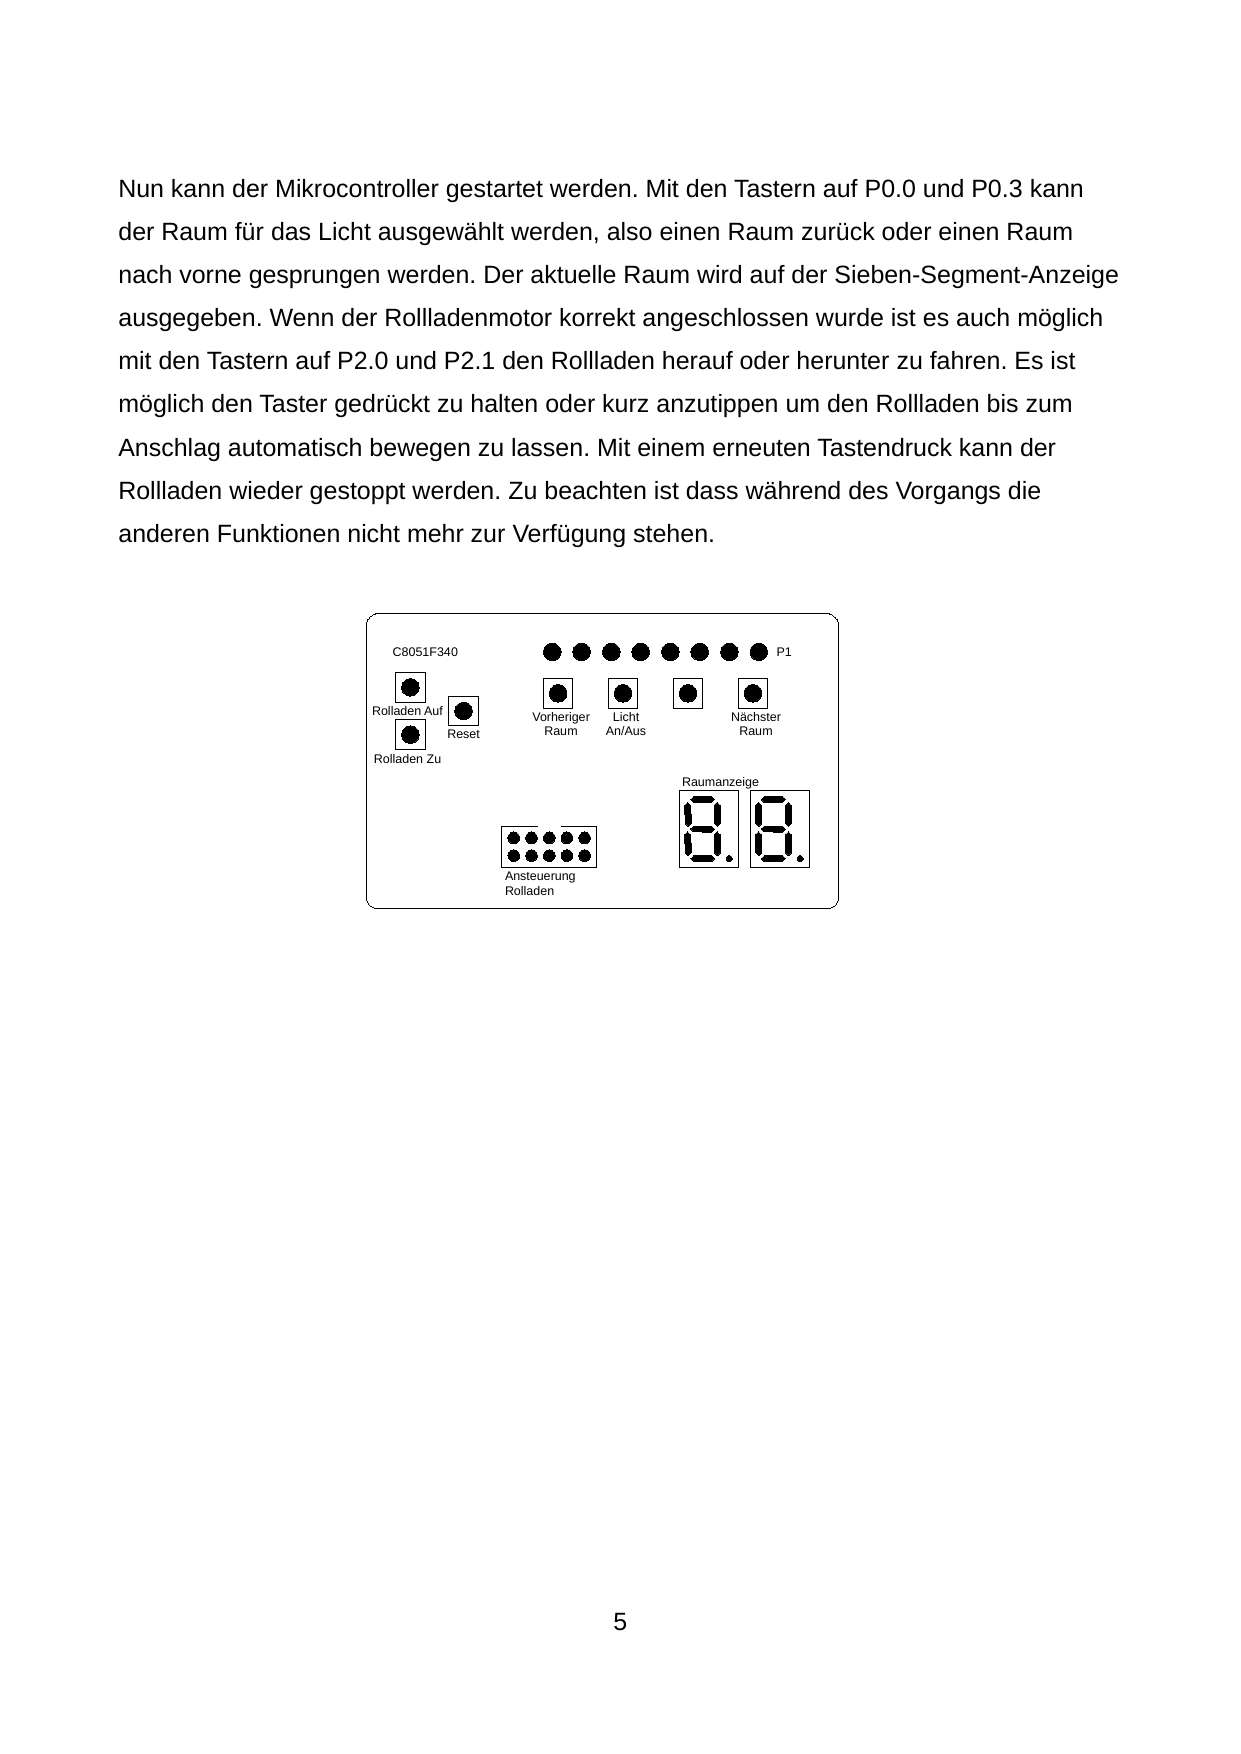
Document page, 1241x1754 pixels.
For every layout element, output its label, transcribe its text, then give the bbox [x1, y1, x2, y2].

text Nun kann der Mikrocontroller gestartet werden. Mit den Tastern auf P0.0 und P0.3 kann der Raum für das Licht ausgewählt werden, also einen Raum zurück oder einen Raum nach vorne gesprungen werden. Der aktuelle Raum wird auf der Sieben-Segment-Anzeige ausgegeben. Wenn der Rollladenmotor korrekt angeschlossen wurde ist es auch möglich mit den Tastern auf P2.0 und P2.1 den Rollladen herauf oder herunter zu fahren. Es ist möglich den Taster gedrückt zu halten oder kurz anzutippen um den Rollladen bis zum Anschlag automatisch bewegen zu lassen. Mit einem erneuten Tastendruck kann der Rollladen wieder gestoppt werden. Zu beachten ist dass während des Vorgangs die anderen Funktionen nicht mehr zur Verfügung stehen. [118, 174, 1122, 547]
